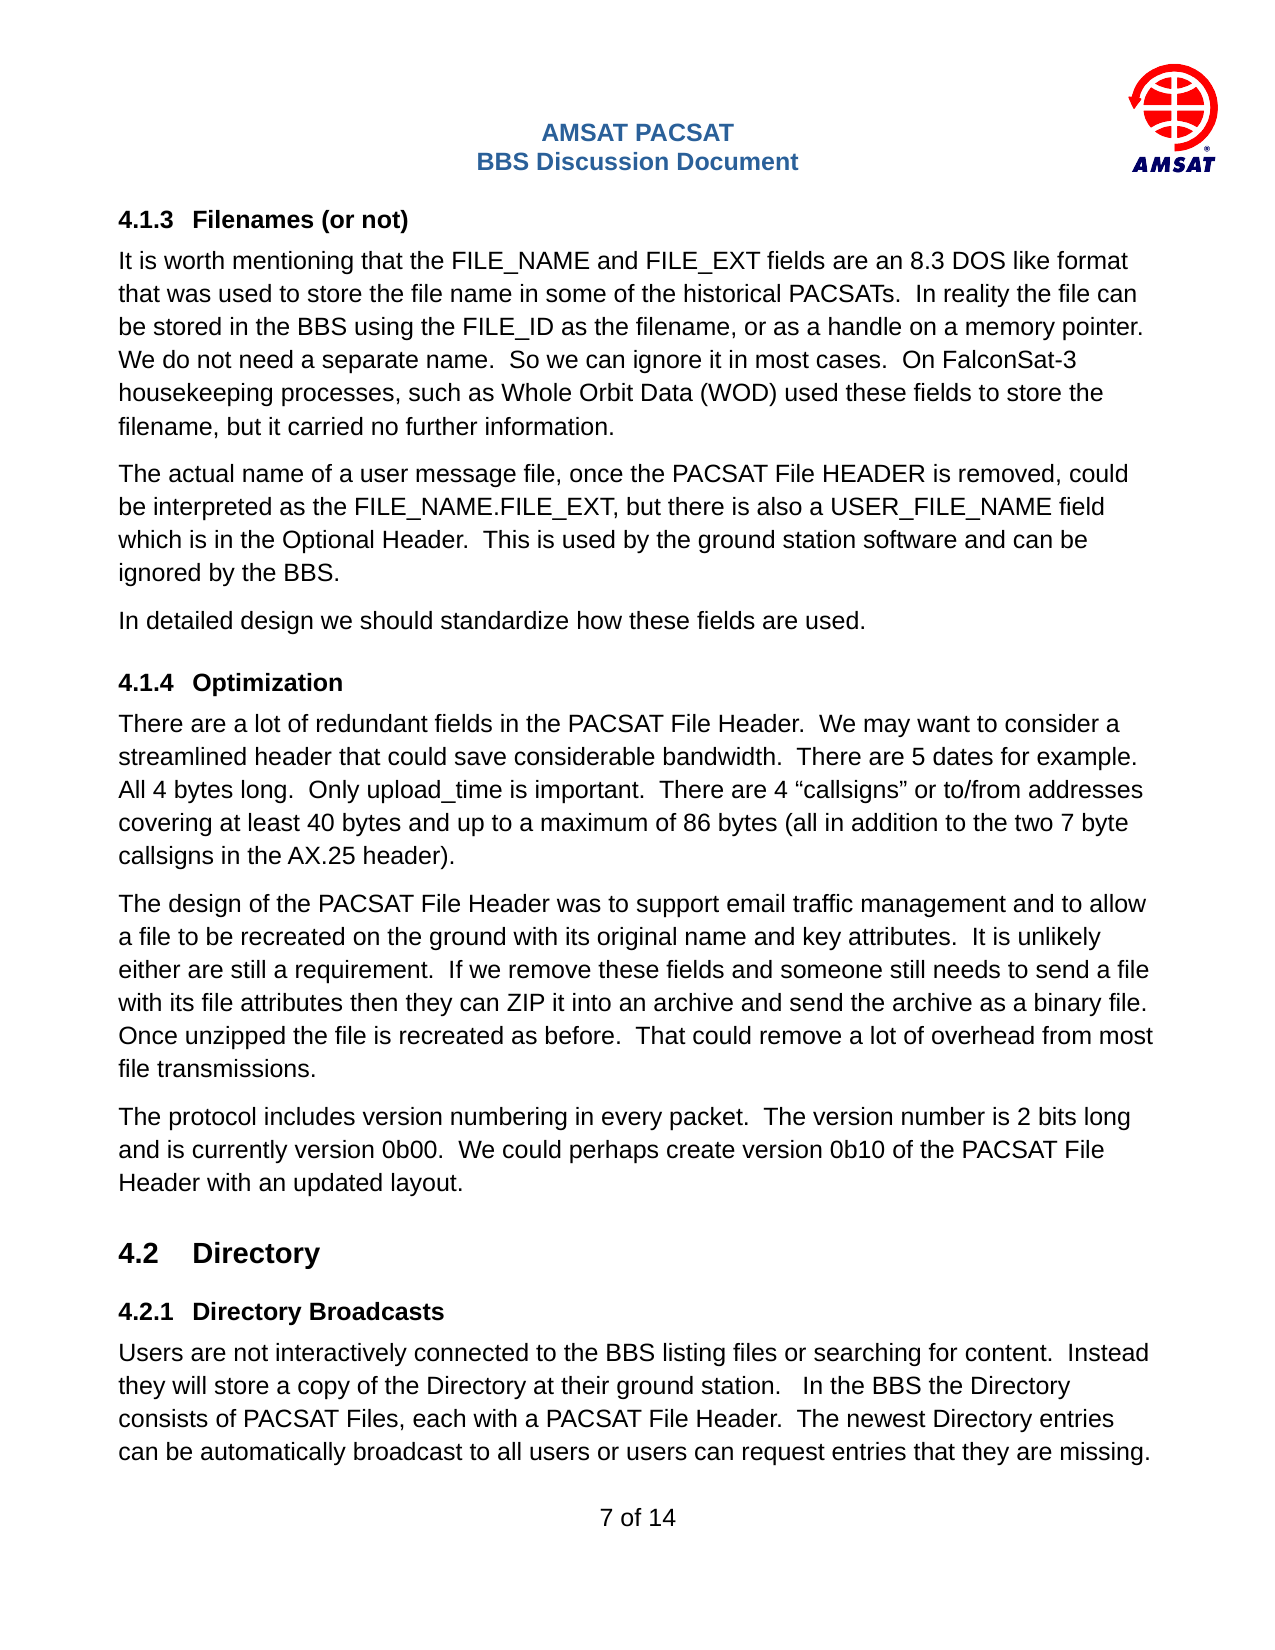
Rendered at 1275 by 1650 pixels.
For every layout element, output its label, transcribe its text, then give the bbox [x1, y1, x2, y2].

picture [1126, 61, 1220, 174]
text There are a lot of redundant fields in the PACSAT File Header. We may want to consider a streamlined header that could save considerable bandwidth. There are 5 dates for example. All 4 bytes long. Only upload_time is important. There are 4 “callsigns” or to/from addresses covering at least 40 bytes and up to a maximum of 86 bytes (all in addition to the two 7 byte callsigns in the AX.25 header). [118, 709, 1157, 870]
text It is worth mentioning that the FILE_NAME and FILE_EXT fields are an 8.3 DOS like format that was used to store the file name in some of the historical PACSATs. In reality the file can be stored in the BBS using the FILE_ID as the filename, or as a handle on a memory pointer. We do not need a separate name. So we can ignore it in most cases. On FalconSat-3 housekeeping processes, such as Whole Orbit Data (WOD) used these fields to store the filename, but it carried no further information. [118, 246, 1157, 440]
text In detailed design we should standardize how these fields are used. [118, 606, 1157, 634]
subtitle Directory Broadcasts [118, 1297, 1157, 1325]
subtitle Directory [118, 1236, 1157, 1269]
text The protocol includes version numbering in every packet. The version number is 2 bits long and is currently version 0b00. We could perhaps create version 0b10 of the PACSAT File Header with an updated layout. [118, 1102, 1157, 1196]
subtitle Filenames (or not) [118, 205, 1157, 234]
text The actual name of a user message file, once the PACSAT File HEADER is removed, could be interpreted as the FILE_NAME.FILE_EXT, but there is also a USER_FILE_NAME field which is in the Optional Header. This is used by the ground station software and can be ignored by the BBS. [118, 459, 1157, 587]
text Users are not interactively connected to the BBS listing files or searching for content. Instead they will store a copy of the Directory at their ground station. In the BBS the Directory consists of PACSAT Files, each with a PACSAT File Header. The newest Directory entries can be automatically broadcast to all users or users can request entries that they are missing. [118, 1338, 1157, 1466]
subtitle Optimization [118, 668, 1157, 697]
text The design of the PACSAT File Header was to support email traffic management and to allow a file to be recreated on the ground with its original name and key attributes. It is unlikely either are still a requirement. If we remove these fields and someone still needs to send a file with its file attributes then they can ZIP it into an archive and send the archive as a binary file. Once unzipped the file is recreated as before. That could remove a lot of overhead from most file transmissions. [118, 889, 1157, 1083]
